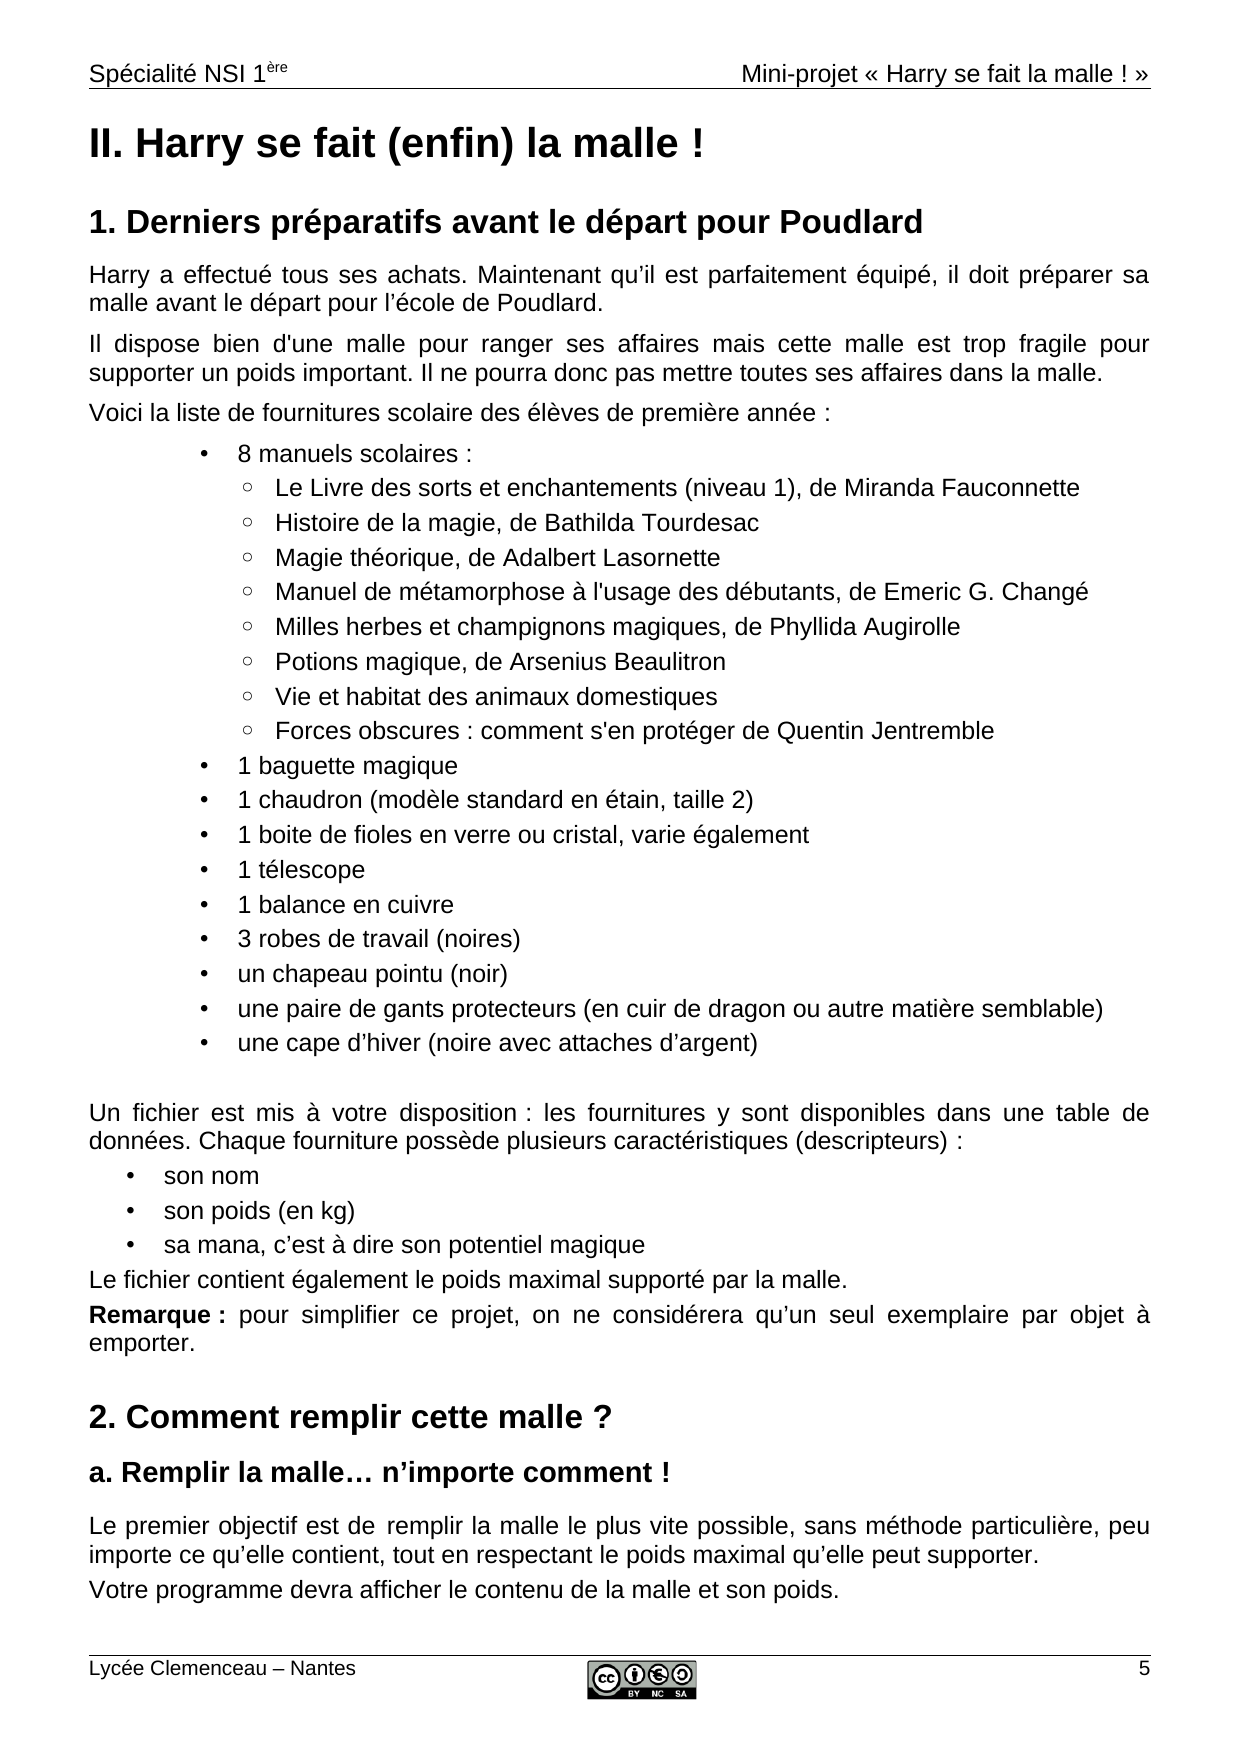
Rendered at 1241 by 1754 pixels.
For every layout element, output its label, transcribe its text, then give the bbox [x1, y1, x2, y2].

list Vie et habitat des animaux domestiques [237, 681, 1151, 710]
list une cape d’hiver (noire avec attaches d’argent) [200, 1028, 1151, 1057]
text Le premier objectif est de remplir la malle le plus vite possible, sans méthode particulière, peu importe ce qu’elle contient, tout en respectant le poids maximal qu’elle peut supporter. [89, 1511, 1151, 1569]
list Histoire de la magie, de Bathilda Tourdesac [237, 508, 1151, 537]
text Voici la liste de fournitures scolaire des élèves de première année : [89, 398, 1151, 427]
list Milles herbes et champignons magiques, de Phyllida Augirolle [237, 612, 1151, 641]
text 1. Derniers préparatifs avant le départ pour Poudlard [89, 202, 1151, 240]
text Harry a effectué tous ses achats. Maintenant qu’il est parfaitement équipé, il doit préparer sa malle avant le départ pour l’école de Poudlard. [89, 259, 1151, 317]
text Il dispose bien d'une malle pour ranger ses affaires mais cette malle est trop fragile pour supporter un poids important. Il ne pourra donc pas mettre toutes ses affaires dans la malle. [89, 329, 1151, 386]
text Le fichier contient également le poids maximal supporté par la malle. [89, 1265, 1151, 1294]
list Le Livre des sorts et enchantements (niveau 1), de Miranda Fauconnette [237, 473, 1151, 502]
list une paire de gants protecteurs (en cuir de dragon ou autre matière semblable) [200, 994, 1151, 1022]
text Remarque : pour simplifier ce projet, on ne considérera qu’un seul exemplaire par objet à emporter. [89, 1299, 1151, 1357]
list 1 baguette magique [200, 751, 1151, 780]
list Forces obscures : comment s'en protéger de Quentin Jentremble [237, 716, 1151, 745]
subtitle Harry se fait (enfin) la malle ! [89, 118, 1151, 166]
text a. Remplir la malle… n’importe comment ! [89, 1455, 1151, 1489]
list 8 manuels scolaires : [200, 439, 1151, 467]
list 1 balance en cuivre [200, 889, 1151, 918]
list son poids (en kg) [126, 1196, 1151, 1224]
list 1 chaudron (modèle standard en étain, taille 2) [200, 786, 1151, 814]
list 3 robes de travail (noires) [200, 924, 1151, 953]
text Votre programme devra afficher le contenu de la malle et son poids. [89, 1575, 1151, 1603]
list Magie théorique, de Adalbert Lasornette [237, 543, 1151, 572]
picture [586, 1659, 697, 1700]
list un chapeau pointu (noir) [200, 959, 1151, 988]
list son nom [126, 1161, 1151, 1190]
list Potions magique, de Arsenius Beaulitron [237, 647, 1151, 676]
list 1 boite de fioles en verre ou cristal, varie également [200, 820, 1151, 849]
list Manuel de métamorphose à l'usage des débutants, de Emeric G. Changé [237, 577, 1151, 606]
text 2. Comment remplir cette malle ? [89, 1397, 1151, 1436]
text Un fichier est mis à votre disposition : les fournitures y sont disponibles dans une table de données. Chaque fourniture possède plusieurs caractéristiques (descripteurs) : [89, 1098, 1151, 1155]
list sa mana, c’est à dire son potentiel magique [126, 1230, 1151, 1259]
list 1 télescope [200, 855, 1151, 884]
